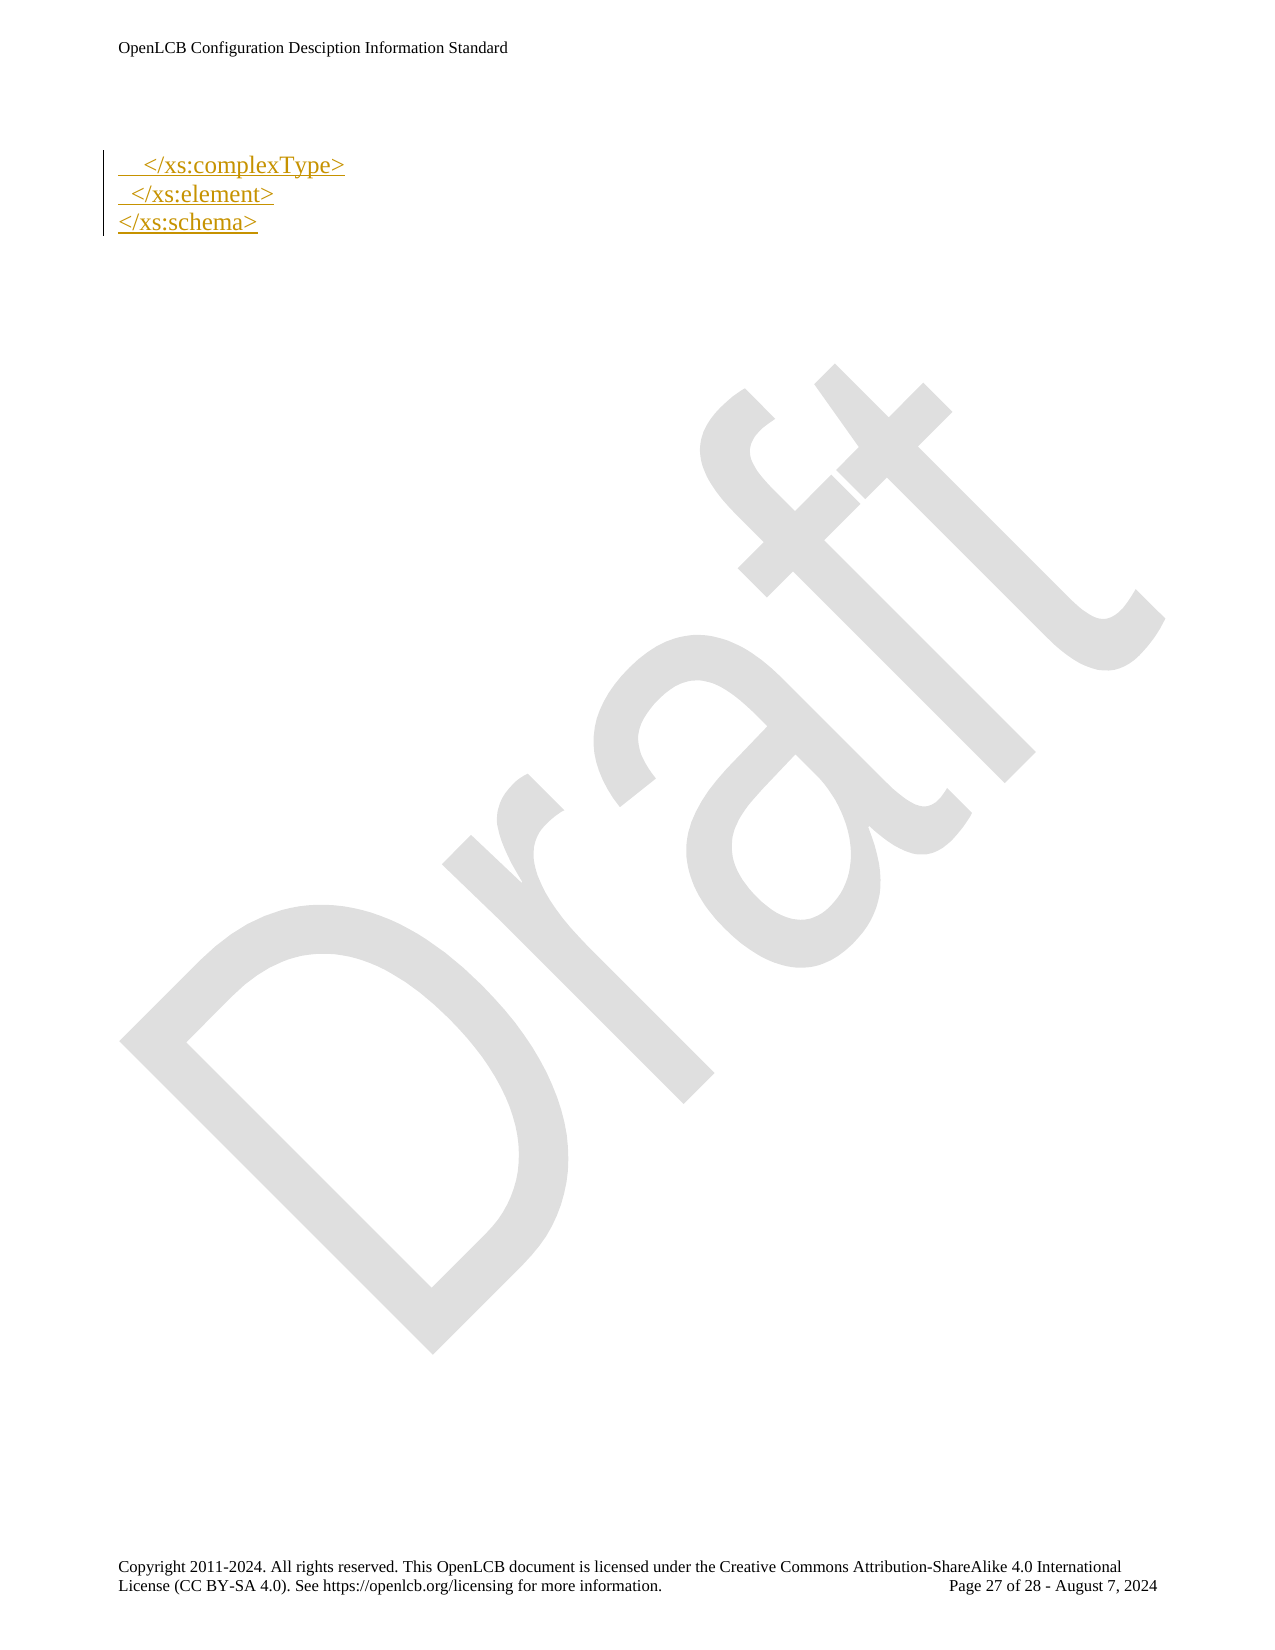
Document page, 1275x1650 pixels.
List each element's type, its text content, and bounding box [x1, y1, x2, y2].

text </xs:schema> [118, 207, 1157, 236]
text </xs:complexType> [118, 150, 1157, 179]
text </xs:element> [118, 179, 1157, 207]
